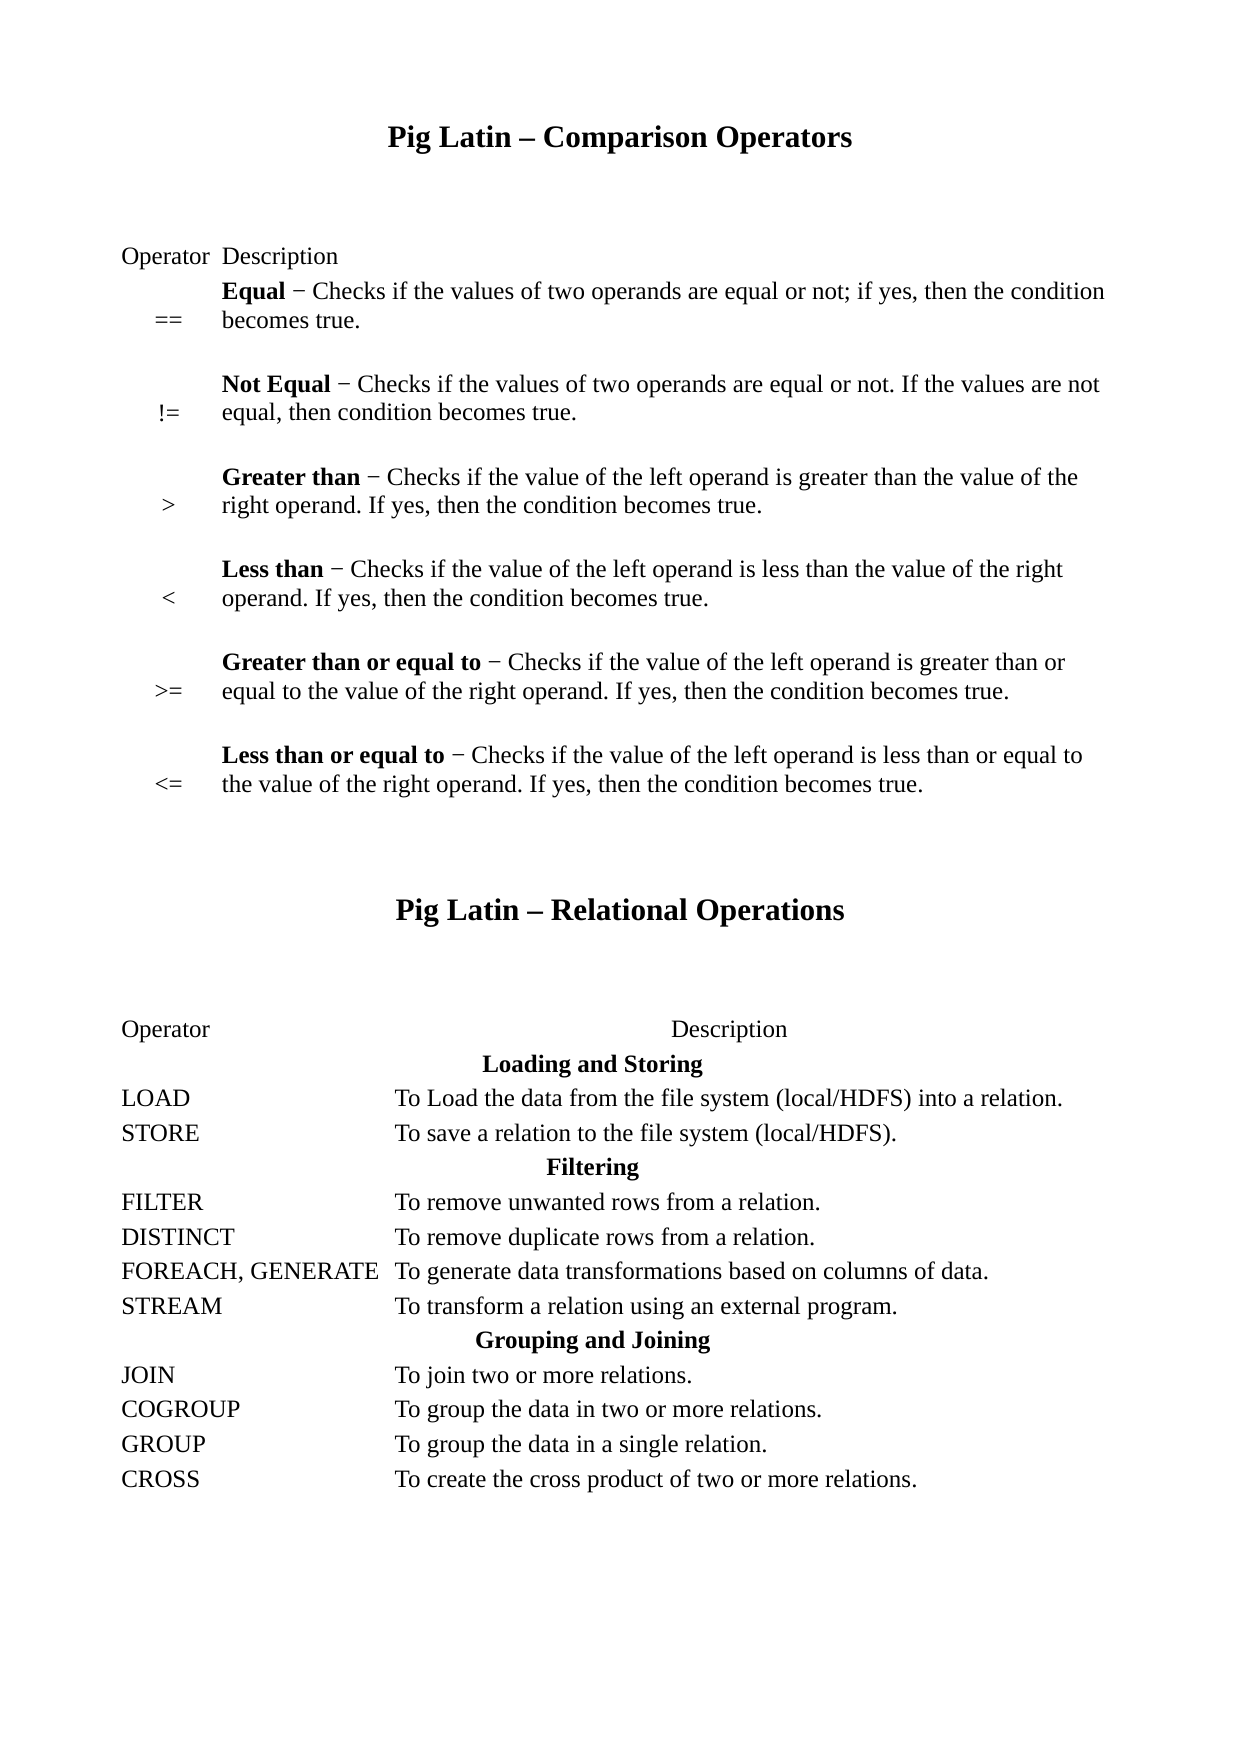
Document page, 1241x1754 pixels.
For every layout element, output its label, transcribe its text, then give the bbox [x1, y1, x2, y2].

table_cell JOIN [118, 1357, 391, 1392]
table_cell Not Equal − Checks if the values of two operands are equal or not. If the values are not equal, then condition becomes true. [219, 366, 1122, 459]
subtitle Pig Latin – Relational Operations [118, 891, 1122, 927]
table_cell >= [118, 644, 219, 737]
subtitle Pig Latin – Comparison Operators [118, 118, 1122, 154]
table_cell GROUP [118, 1426, 391, 1461]
table_cell > [118, 459, 219, 551]
table_cell == [118, 273, 219, 366]
table_cell To Load the data from the file system (local/HDFS) into a relation. [391, 1080, 1067, 1115]
table_cell LOAD [118, 1080, 391, 1115]
table_cell To group the data in a single relation. [391, 1426, 1067, 1461]
table_cell FILTER [118, 1184, 391, 1219]
table_cell To remove unwanted rows from a relation. [391, 1184, 1067, 1219]
table_cell Loading and Storing [118, 1046, 1067, 1080]
table_cell STREAM [118, 1288, 391, 1322]
table_cell To create the cross product of two or more relations. [391, 1461, 1067, 1495]
table_cell To remove duplicate rows from a relation. [391, 1219, 1067, 1253]
table_cell <= [118, 737, 219, 830]
table_cell Grouping and Joining [118, 1323, 1067, 1357]
table_cell STORE [118, 1115, 391, 1149]
table_cell To group the data in two or more relations. [391, 1392, 1067, 1426]
table_cell Greater than − Checks if the value of the left operand is greater than the value of the right operand. If yes, then the condition becomes true. [219, 459, 1122, 551]
table_cell FOREACH, GENERATE [118, 1253, 391, 1288]
table_cell To generate data transformations based on columns of data. [391, 1253, 1067, 1288]
table_header Operator [118, 239, 219, 273]
table_cell To save a relation to the file system (local/HDFS). [391, 1115, 1067, 1149]
table_header Operator [118, 1011, 391, 1046]
table_cell != [118, 366, 219, 459]
table_cell DISTINCT [118, 1219, 391, 1253]
table_cell Equal − Checks if the values of two operands are equal or not; if yes, then the condition becomes true. [219, 273, 1122, 366]
table_header Description [219, 239, 1122, 273]
table_cell Greater than or equal to − Checks if the value of the left operand is greater than or equal to the value of the right operand. If yes, then the condition becomes true. [219, 644, 1122, 737]
table_cell Less than − Checks if the value of the left operand is less than the value of the right operand. If yes, then the condition becomes true. [219, 551, 1122, 644]
table_cell To transform a relation using an external program. [391, 1288, 1067, 1322]
table_cell Less than or equal to − Checks if the value of the left operand is less than or equal to the value of the right operand. If yes, then the condition becomes true. [219, 737, 1122, 830]
table_header Description [391, 1011, 1067, 1046]
table_cell < [118, 551, 219, 644]
table_cell COGROUP [118, 1392, 391, 1426]
table_cell CROSS [118, 1461, 391, 1495]
table_cell To join two or more relations. [391, 1357, 1067, 1392]
table_cell Filtering [118, 1150, 1067, 1184]
